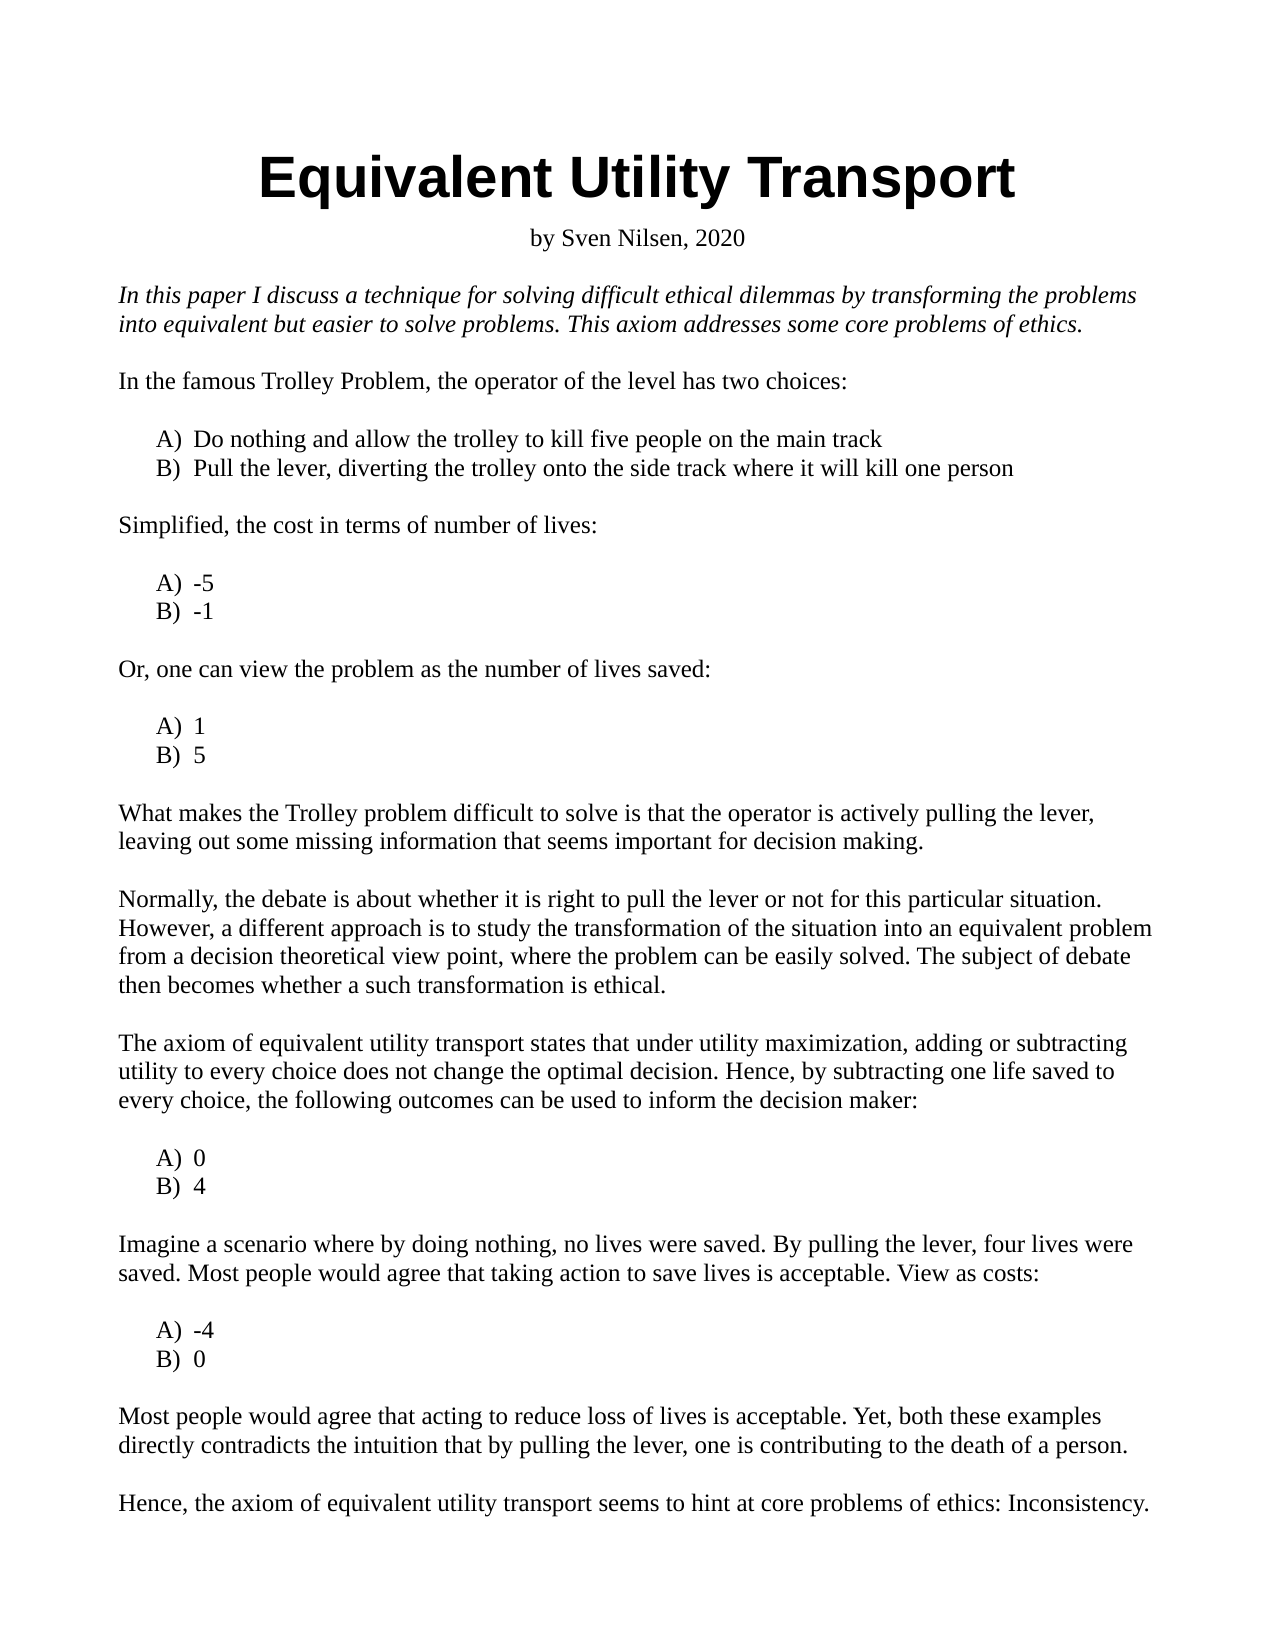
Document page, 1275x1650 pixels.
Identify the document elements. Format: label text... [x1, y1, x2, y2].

list 5 [156, 740, 1157, 769]
text Hence, the axiom of equivalent utility transport seems to hint at core problems of ethics: Inconsistency. [118, 1488, 1157, 1516]
text Simplified, the cost in terms of number of lives: [118, 510, 1157, 539]
text by Sven Nilsen, 2020 [118, 223, 1157, 251]
list -1 [156, 596, 1157, 625]
text Most people would agree that acting to reduce loss of lives is acceptable. Yet, both these examples directly contradicts the intuition that by pulling the lever, one is contributing to the death of a person. [118, 1401, 1157, 1459]
list Do nothing and allow the trolley to kill five people on the main track [156, 424, 1157, 453]
list 0 [156, 1143, 1157, 1171]
list -5 [156, 568, 1157, 596]
list Pull the lever, diverting the trolley onto the side track where it will kill one person [156, 453, 1157, 481]
list -4 [156, 1315, 1157, 1344]
text Or, one can view the problem as the number of lives saved: [118, 654, 1157, 683]
list 1 [156, 711, 1157, 740]
title Equivalent Utility Transport [118, 143, 1157, 210]
text In the famous Trolley Problem, the operator of the level has two choices: [118, 366, 1157, 395]
text Normally, the debate is about whether it is right to pull the lever or not for this particular situation. However, a different approach is to study the transformation of the situation into an equivalent problem from a decision theoretical view point, where the problem can be easily solved. The subject of debate then becomes whether a such transformation is ethical. [118, 884, 1157, 999]
text The axiom of equivalent utility transport states that under utility maximization, adding or subtracting utility to every choice does not change the optimal decision. Hence, by subtracting one life saved to every choice, the following outcomes can be used to inform the decision maker: [118, 1028, 1157, 1114]
text In this paper I discuss a technique for solving difficult ethical dilemmas by transforming the problems into equivalent but easier to solve problems. This axiom addresses some core problems of ethics. [118, 280, 1157, 338]
list 4 [156, 1171, 1157, 1200]
text What makes the Trolley problem difficult to solve is that the operator is actively pulling the lever, leaving out some missing information that seems important for decision making. [118, 798, 1157, 855]
list 0 [156, 1344, 1157, 1373]
text Imagine a scenario where by doing nothing, no lives were saved. By pulling the lever, four lives were saved. Most people would agree that taking action to save lives is acceptable. View as costs: [118, 1229, 1157, 1286]
